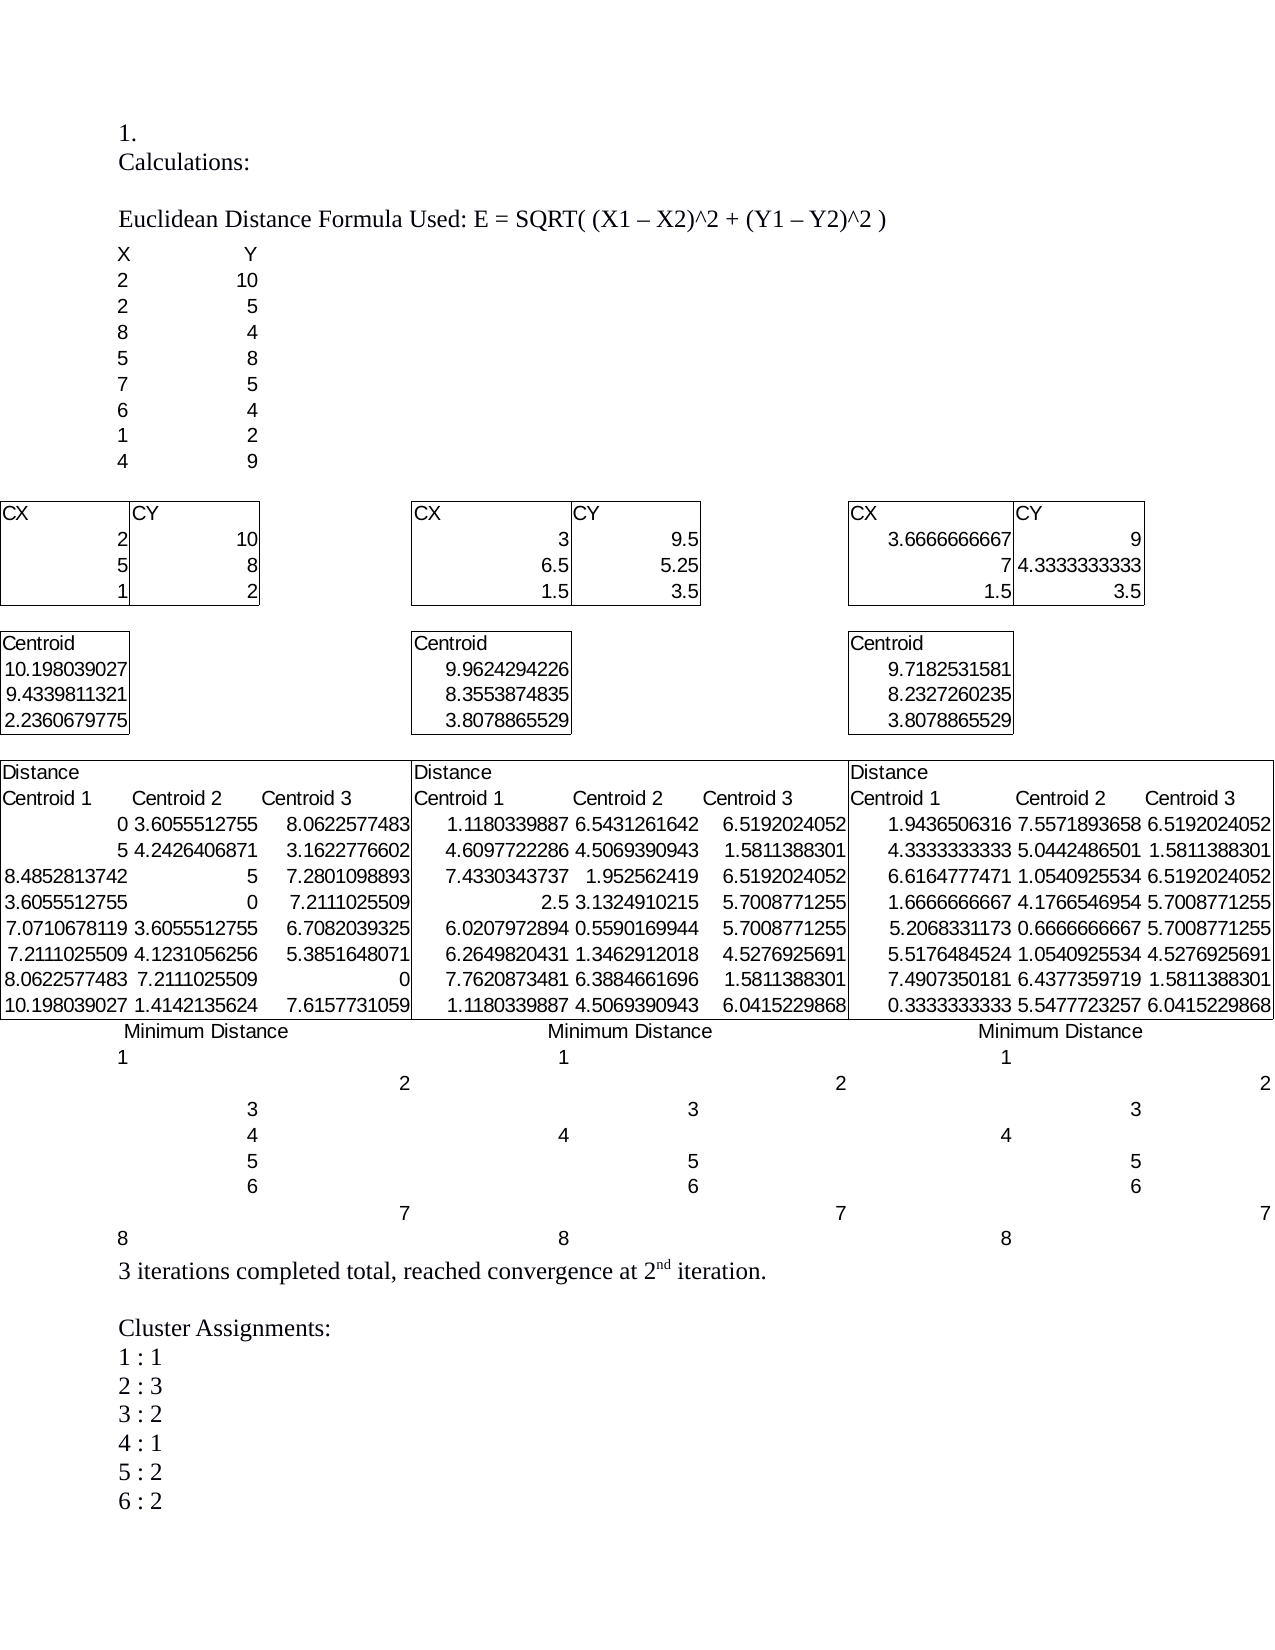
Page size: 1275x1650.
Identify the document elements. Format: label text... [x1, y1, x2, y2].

text 4 : 1 [118, 1428, 1157, 1457]
text 3 iterations completed total, reached convergence at 2nd iteration. [412, 761, 848, 1019]
text 3 iterations completed total, reached convergence at 2nd iteration. [118, 233, 1157, 760]
text 2 : 3 [118, 1371, 1157, 1399]
text 3 iterations completed total, reached convergence at 2nd iteration. [849, 761, 1157, 1019]
text 5 : 2 [118, 1457, 1157, 1486]
text 1 : 1 [118, 1342, 1157, 1371]
text 1. [118, 118, 1157, 147]
text Calculations: [118, 147, 1157, 176]
text 3 iterations completed total, reached convergence at 2nd iteration. [118, 761, 411, 1019]
text Cluster Assignments: [118, 1313, 1157, 1342]
text Euclidean Distance Formula Used: E = SQRT( (X1 – X2)^2 + (Y1 – Y2)^2 ) [118, 204, 1157, 233]
text 3 : 2 [118, 1399, 1157, 1428]
text 3 iterations completed total, reached convergence at 2nd iteration. [118, 1020, 1157, 1284]
text 6 : 2 [118, 1486, 1157, 1514]
